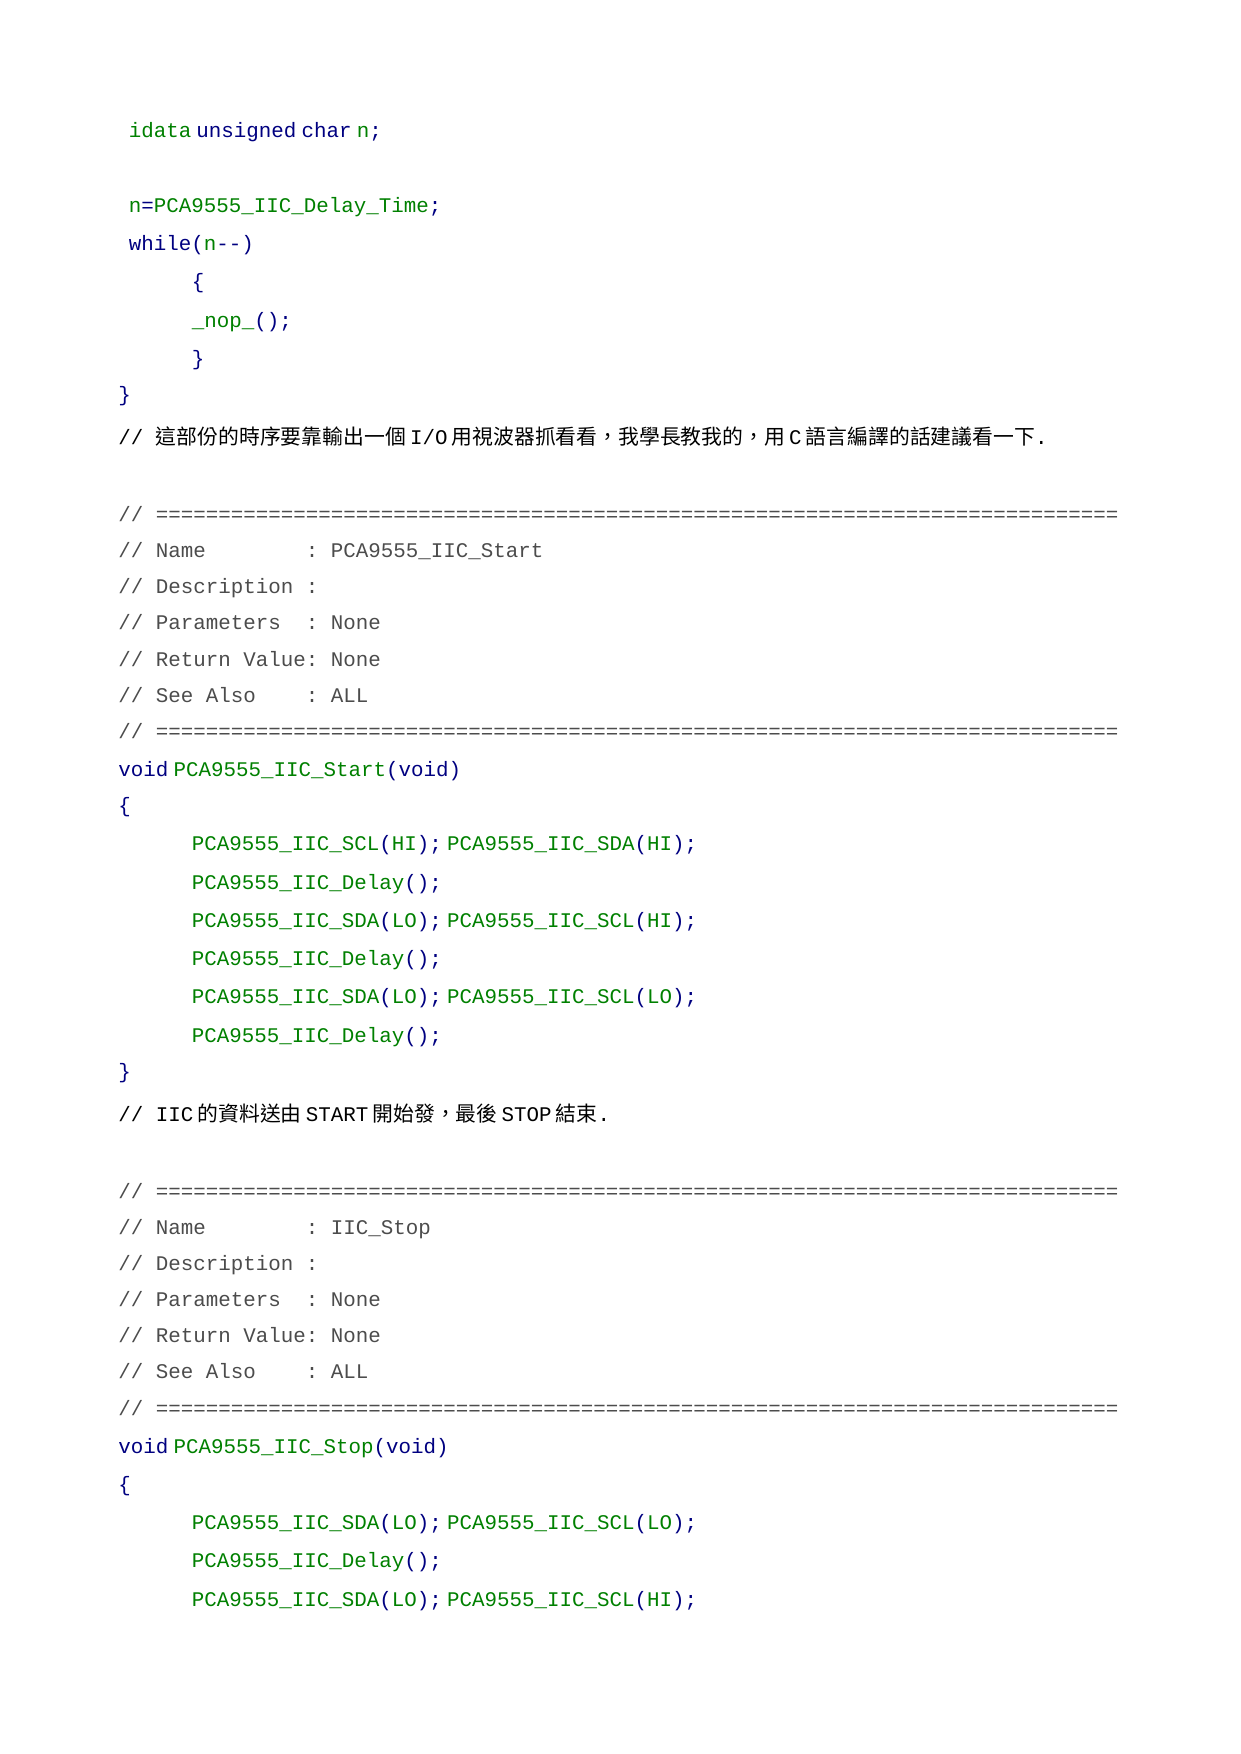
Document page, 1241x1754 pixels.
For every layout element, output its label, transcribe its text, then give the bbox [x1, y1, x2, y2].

text // 這部份的時序要靠輸出一個I/O用視波器抓看看，我學長教我的，用C語言編譯的話建議看一下. [118, 420, 1122, 451]
text // Return Value: None [118, 648, 1122, 672]
text PCA9555_IIC_SDA(LO); PCA9555_IIC_SCL(HI); [118, 908, 1122, 933]
text // See Also : ALL [118, 685, 1122, 708]
text while(n--) [118, 231, 1122, 257]
text // Parameters : None [118, 1289, 1122, 1313]
text // ============================================================================= [118, 1181, 1122, 1204]
text PCA9555_IIC_SCL(HI); PCA9555_IIC_SDA(HI); [118, 831, 1122, 857]
text idata unsigned char n; [118, 118, 1122, 144]
text } [118, 346, 1122, 372]
text PCA9555_IIC_SDA(LO); PCA9555_IIC_SCL(LO); [118, 1510, 1122, 1536]
text PCA9555_IIC_SDA(LO); PCA9555_IIC_SCL(LO); [118, 984, 1122, 1010]
text // Return Value: None [118, 1325, 1122, 1349]
text { [118, 269, 1122, 295]
text void PCA9555_IIC_Stop(void) [118, 1434, 1122, 1459]
text // ============================================================================= [118, 1397, 1122, 1421]
text // Description : [118, 1253, 1122, 1277]
text PCA9555_IIC_SDA(LO); PCA9555_IIC_SCL(HI); [118, 1587, 1122, 1612]
text // See Also : ALL [118, 1361, 1122, 1385]
text { [118, 795, 1122, 819]
text void PCA9555_IIC_Start(void) [118, 757, 1122, 783]
text _nop_(); [118, 308, 1122, 333]
text // Description : [118, 576, 1122, 600]
text } [118, 384, 1122, 408]
text // ============================================================================= [118, 504, 1122, 528]
text } [118, 1061, 1122, 1084]
text // Name : PCA9555_IIC_Start [118, 540, 1122, 564]
text // Parameters : None [118, 612, 1122, 636]
text // IIC的資料送由START開始發，最後STOP結束. [118, 1097, 1122, 1127]
text PCA9555_IIC_Delay(); [118, 1548, 1122, 1574]
text // ============================================================================= [118, 721, 1122, 744]
text n=PCA9555_IIC_Delay_Time; [118, 193, 1122, 219]
text PCA9555_IIC_Delay(); [118, 869, 1122, 895]
text // Name : IIC_Stop [118, 1217, 1122, 1240]
text PCA9555_IIC_Delay(); [118, 1022, 1122, 1048]
text { [118, 1472, 1122, 1498]
text PCA9555_IIC_Delay(); [118, 946, 1122, 972]
